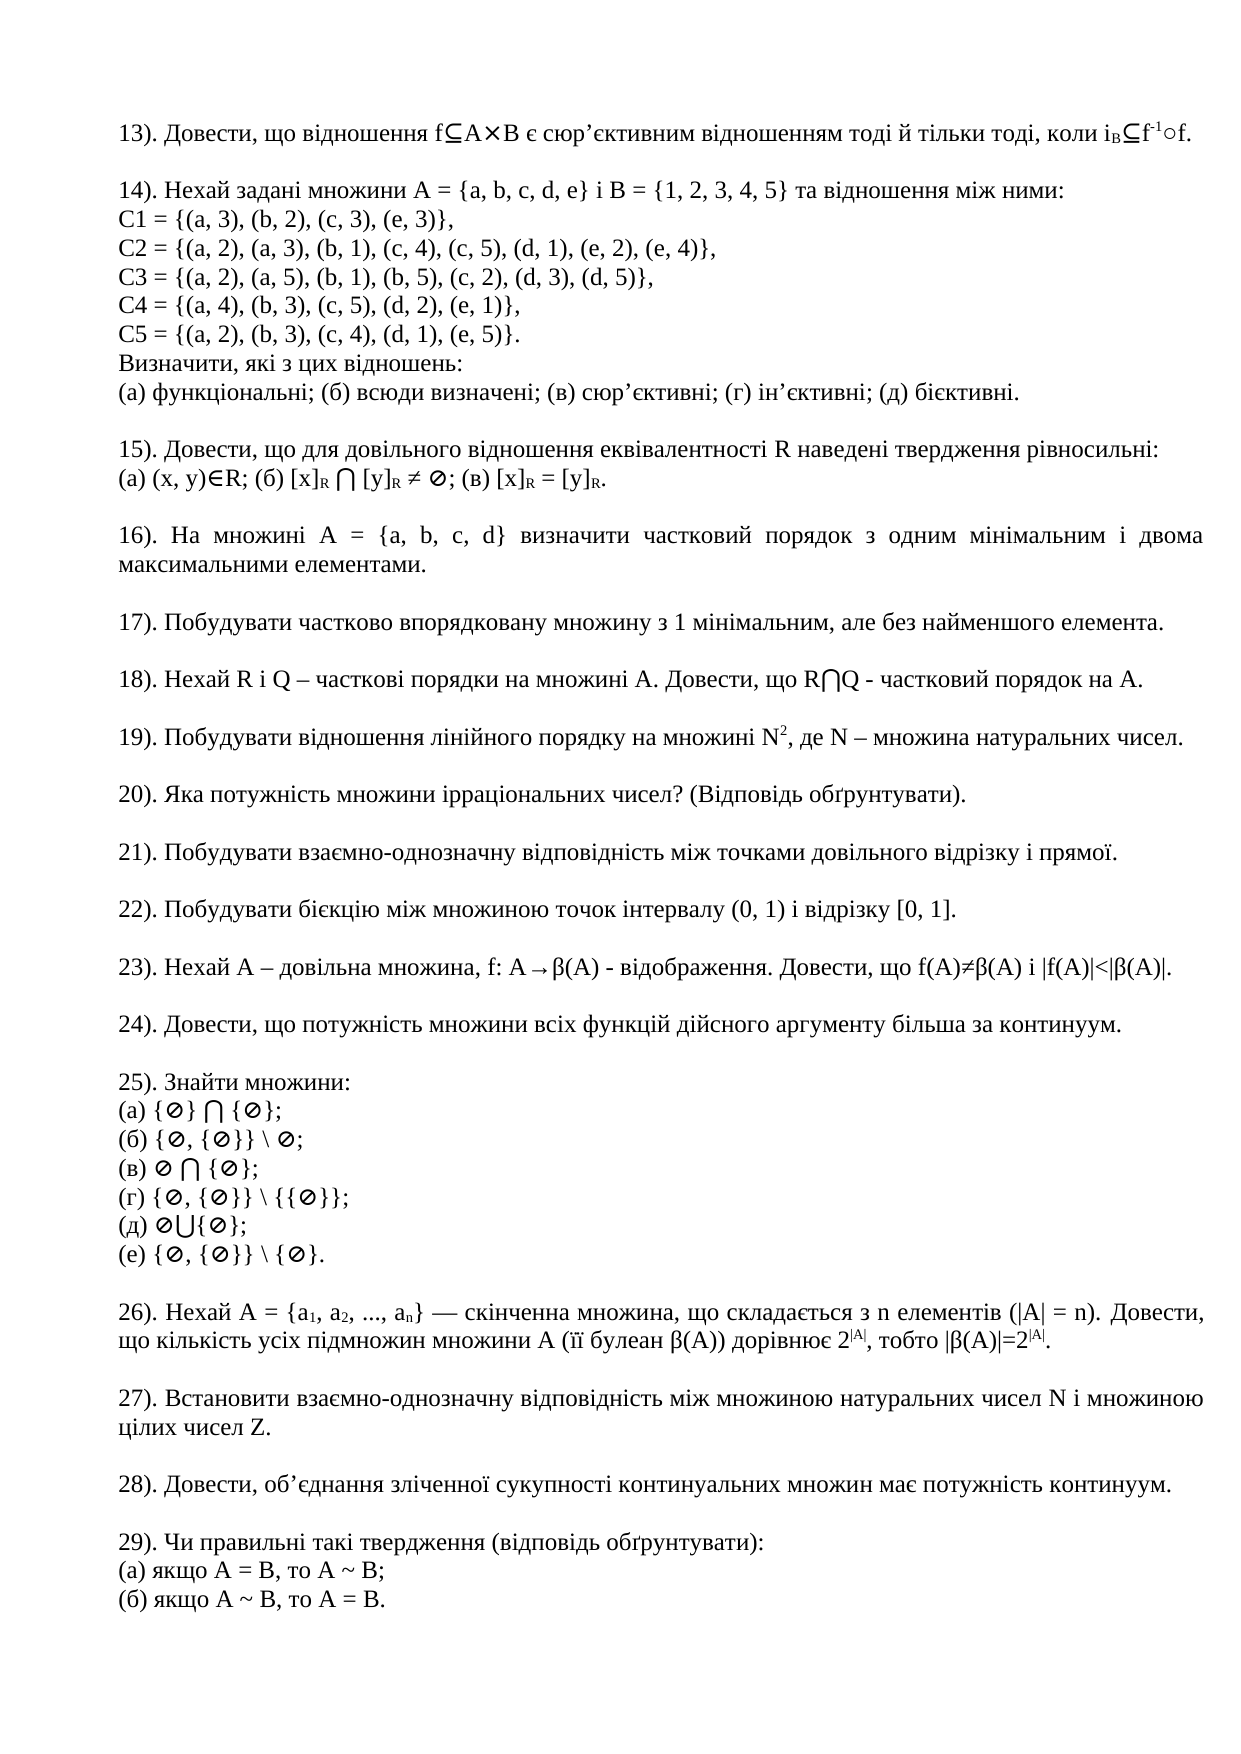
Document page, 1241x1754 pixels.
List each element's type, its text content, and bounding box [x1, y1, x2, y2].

text 19). Побудувати відношення лінійного порядку на множині N2, де N – множина натуральних чисел. [118, 722, 1205, 751]
text 17). Побудувати частково впорядковану множину з 1 мінімальним, але без найменшого елемента. [118, 607, 1205, 636]
text (а) (х, у)∈R; (б) [x]R ⋂ [y]R ≠ ⊘; (в) [x]R = [y]R. [118, 463, 1205, 492]
text 16). На множині А = {a, b, c, d} визначити частковий порядок з одним мінімальним і двома максимальними елементами. [118, 521, 1205, 578]
text 28). Довести, об’єднання зліченної сукупності континуальних множин має потужність континуум. [118, 1469, 1205, 1498]
text (д) ⊘⋃{⊘}; [118, 1211, 1205, 1239]
text (а) функціональні; (б) всюди визначені; (в) сюр’єктивні; (г) ін’єктивні; (д) бієктивні. [118, 377, 1205, 406]
text (г) {⊘, {⊘}} \ {{⊘}}; [118, 1182, 1205, 1211]
text (в) ⊘ ⋂ {⊘}; [118, 1153, 1205, 1182]
text C5 = {(a, 2), (b, 3), (c, 4), (d, 1), (e, 5)}. [118, 319, 1205, 348]
text 29). Чи правильні такі твердження (відповідь обґрунтувати): [118, 1527, 1205, 1556]
text 13). Довести, що відношення f⊆А⨯В є сюр’єктивним відношенням тоді й тільки тоді, коли іВ⊆f-1○f. [118, 118, 1205, 147]
text (б) {⊘, {⊘}} \ ⊘; [118, 1124, 1205, 1153]
text C4 = {(a, 4), (b, 3), (c, 5), (d, 2), (e, 1)}, [118, 291, 1205, 319]
text 21). Побудувати взаємно-однозначну відповідність між точками довільного відрізку i прямої. [118, 837, 1205, 866]
text 20). Яка потужність множини ірраціональних чисел? (Відповідь обґрунтувати). [118, 779, 1205, 808]
text 15). Довести, що для довільного відношення еквівалентності R наведені твердження рівносильні: [118, 434, 1205, 463]
text 26). Нехай А = {а1, а2, ..., аn} — скінченна множина, що складається з n елементів (|А| = n). Довести, що кількість усіх підмножин множини А (її булеан β(A)) дорівнює 2|А|, тобто |β(A)|=2|А|. [118, 1297, 1205, 1354]
text (а) якщо А = В, то А ~ В; [118, 1556, 1205, 1584]
text (а) {⊘} ⋂ {⊘}; [118, 1096, 1205, 1124]
text 24). Довести, що потужність множини всіх функцій дійсного аргументу більша за континуум. [118, 1009, 1205, 1038]
text 18). Нехай R і Q – часткові порядки на множині А. Довести, що R⋂Q - частковий порядок на А. [118, 664, 1205, 693]
text Визначити, які з цих відношень: [118, 348, 1205, 377]
text C1 = {(a, 3), (b, 2), (c, 3), (e, 3)}, [118, 204, 1205, 233]
text C3 = {(a, 2), (a, 5), (b, 1), (b, 5), (c, 2), (d, 3), (d, 5)}, [118, 262, 1205, 291]
text (е) {⊘, {⊘}} \ {⊘}. [118, 1239, 1205, 1268]
text 27). Встановити взаємно-однозначну відповідність між множиною натуральних чисел N і множиною цілих чисел Z. [118, 1383, 1205, 1441]
text C2 = {(a, 2), (a, 3), (b, 1), (c, 4), (c, 5), (d, 1), (e, 2), (e, 4)}, [118, 233, 1205, 262]
text 23). Нехай А – довільна множина, f: A→β(A) - відображення. Довести, що f(A)≠β(A) і |f(A)|<|β(A)|. [118, 952, 1205, 981]
text 22). Побудувати бієкцію між множиною точок інтервалу (0, 1) і відрізку [0, 1]. [118, 894, 1205, 923]
text (б) якщо А ~ В, то А = В. [118, 1584, 1205, 1613]
text 14). Нехай задані множини A = {a, b, c, d, e} і B = {1, 2, 3, 4, 5} та відношення між ними: [118, 176, 1205, 204]
text 25). Знайти множини: [118, 1067, 1205, 1096]
